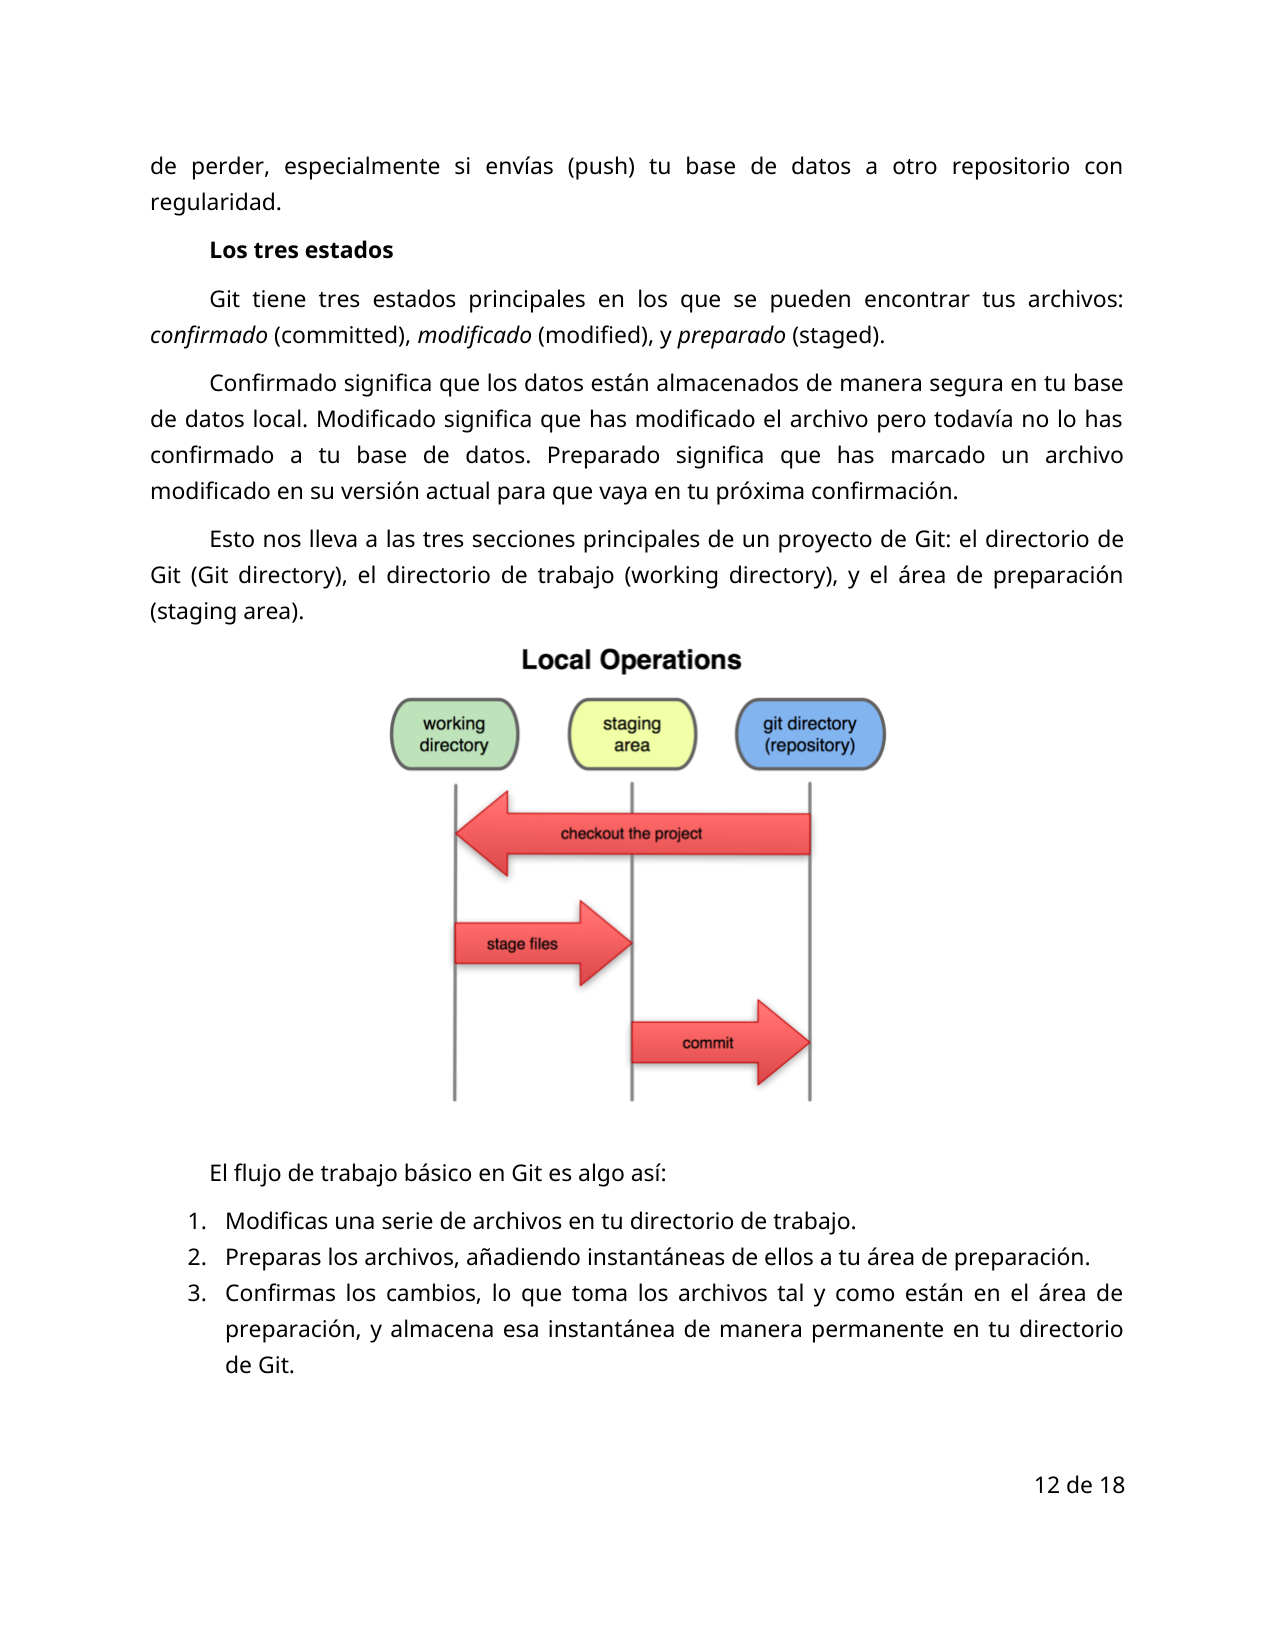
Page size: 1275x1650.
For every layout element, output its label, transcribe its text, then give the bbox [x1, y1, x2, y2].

text Esto nos lleva a las tres secciones principales de un proyecto de Git: el directorio de Git (Git directory), el directorio de trabajo (working directory), y el área de preparación (staging area). [150, 523, 1125, 627]
text Git tiene tres estados principales en los que se pueden encontrar tus archivos: confirmado (committed), modificado (modified), y preparado (staged). [150, 283, 1125, 350]
text Los tres estados [150, 234, 1125, 266]
list Preparas los archivos, añadiendo instantáneas de ellos a tu área de preparación. [187, 1241, 1125, 1272]
text El flujo de trabajo básico en Git es algo así: [150, 1157, 1125, 1188]
picture [387, 643, 888, 1104]
list Confirmas los cambios, lo que toma los archivos tal y como están en el área de preparación, y almacena esa instantánea de manera permanente en tu directorio de Git. [187, 1277, 1125, 1380]
list Modificas una serie de archivos en tu directorio de trabajo. [187, 1205, 1125, 1236]
text Confirmado significa que los datos están almacenados de manera segura en tu base de datos local. Modificado significa que has modificado el archivo pero todavía no lo has confirmado a tu base de datos. Preparado significa que has marcado un archivo modificado en su versión actual para que vaya en tu próxima confirmación. [150, 367, 1125, 506]
text de perder, especialmente si envías (push) tu base de datos a otro repositorio con regularidad. [150, 150, 1125, 217]
